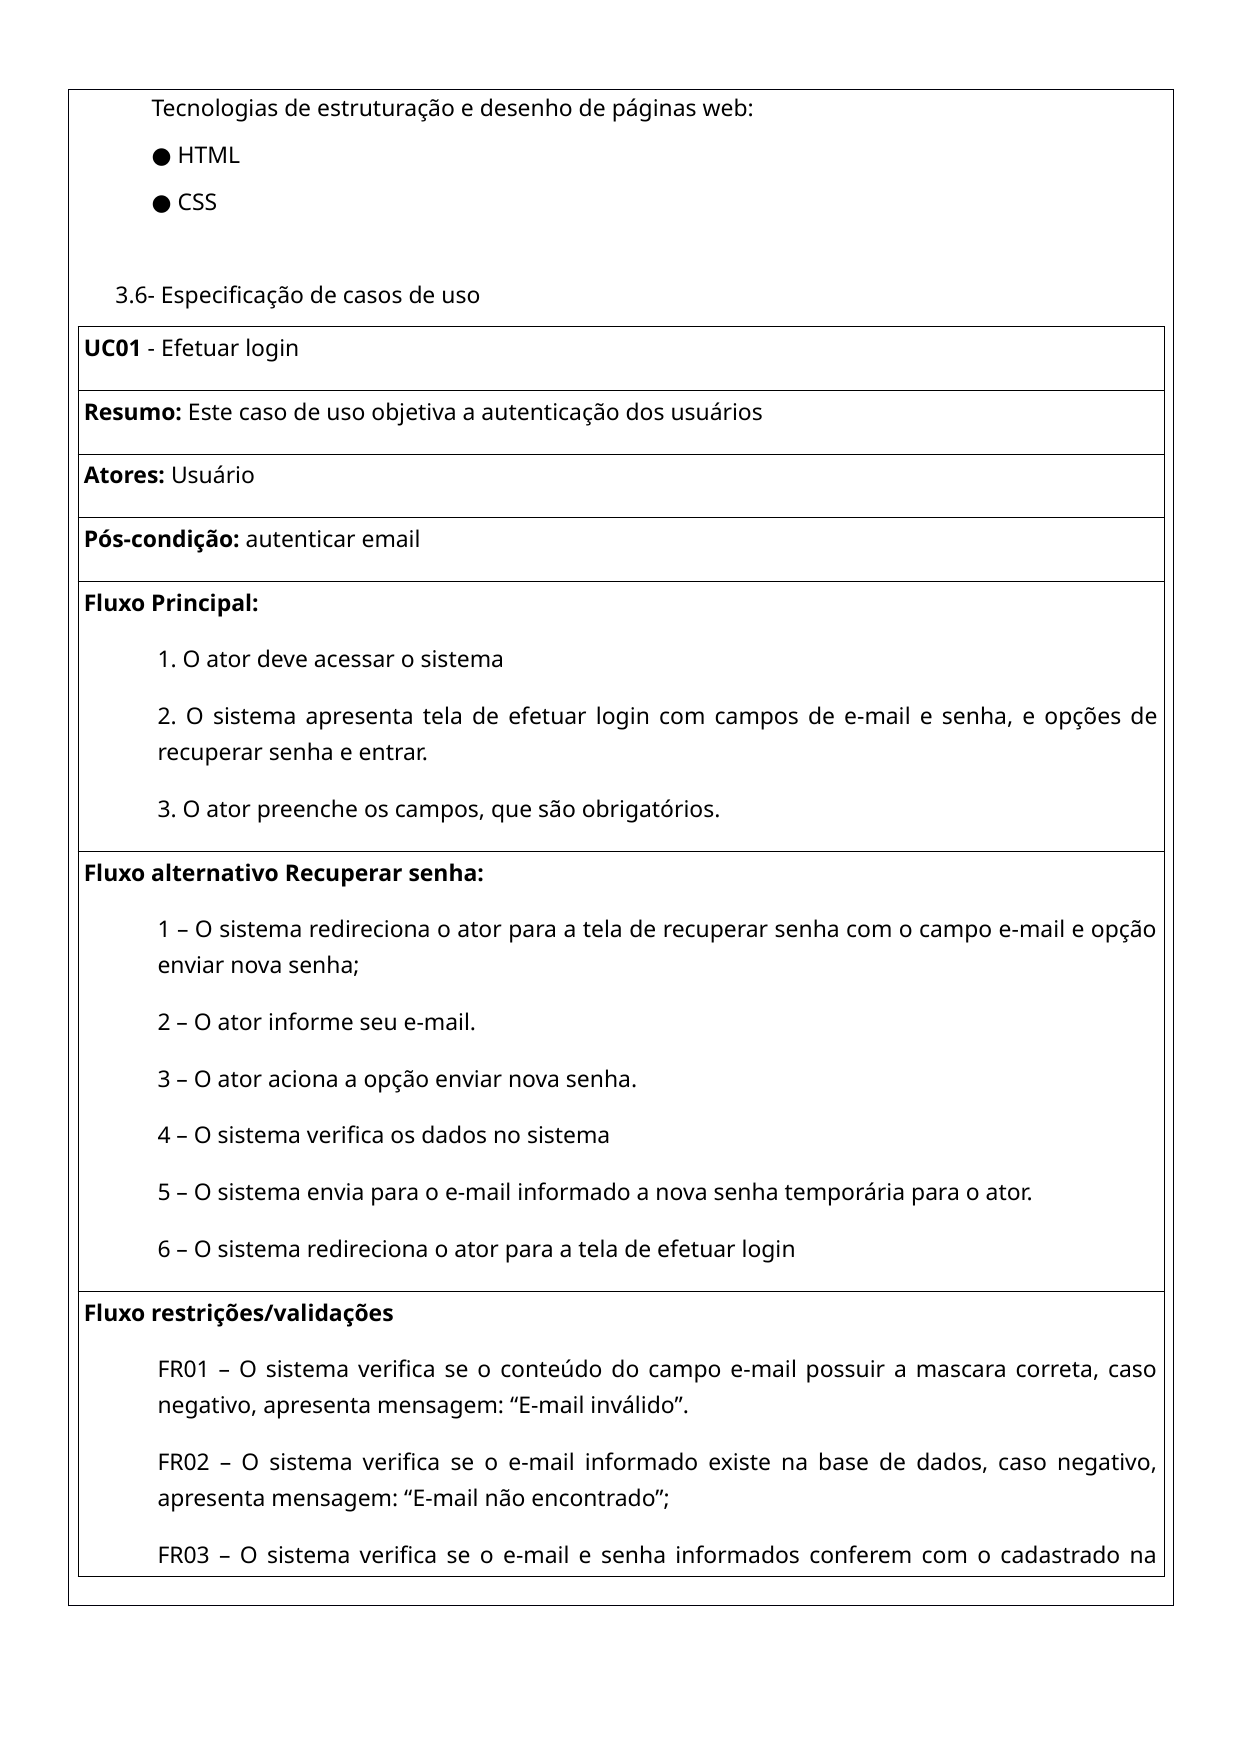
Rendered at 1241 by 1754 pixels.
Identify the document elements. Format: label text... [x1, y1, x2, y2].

table_cell Fluxo alternativo Recuperar senha: 1 – O sistema redireciona o ator para a tela de recuperar senha com o campo e-mail e opção enviar nova senha; 2 – O ator informe seu e-mail. 3 – O ator aciona a opção enviar nova senha. 4 – O sistema verifica os dados no sistema 5 – O sistema envia para o e-mail informado a nova senha temporária para o ator. 6 – O sistema redireciona o ator para a tela de efetuar login [79, 852, 1164, 1291]
text ● CSS [151, 186, 1164, 217]
table_cell Fluxo Principal: 1. O ator deve acessar o sistema 2. O sistema apresenta tela de efetuar login com campos de e-mail e senha, e opções de recuperar senha e entrar. 3. O ator preenche os campos, que são obrigatórios. [79, 582, 1164, 851]
table_cell Fluxo restrições/validações FR01 – O sistema verifica se o conteúdo do campo e-mail possuir a mascara correta, caso negativo, apresenta mensagem: “E-mail inválido”. FR02 – O sistema verifica se o e-mail informado existe na base de dados, caso negativo, apresenta mensagem: “E-mail não encontrado”; FR03 – O sistema verifica se o e-mail e senha informados conferem com o cadastrado na [79, 1292, 1164, 1576]
table_cell Resumo: Este caso de uso objetiva a autenticação dos usuários [79, 391, 1164, 453]
table_cell Pós-condição: autenticar email [79, 518, 1164, 581]
list 3.6- Especificação de casos de uso [115, 279, 1164, 311]
table_header UC01 - Efetuar login [79, 327, 1164, 390]
table_cell Atores: Usuário [79, 455, 1164, 517]
text ● HTML [151, 139, 1164, 170]
text Tecnologias de estruturação e desenho de páginas web: [151, 92, 1164, 123]
